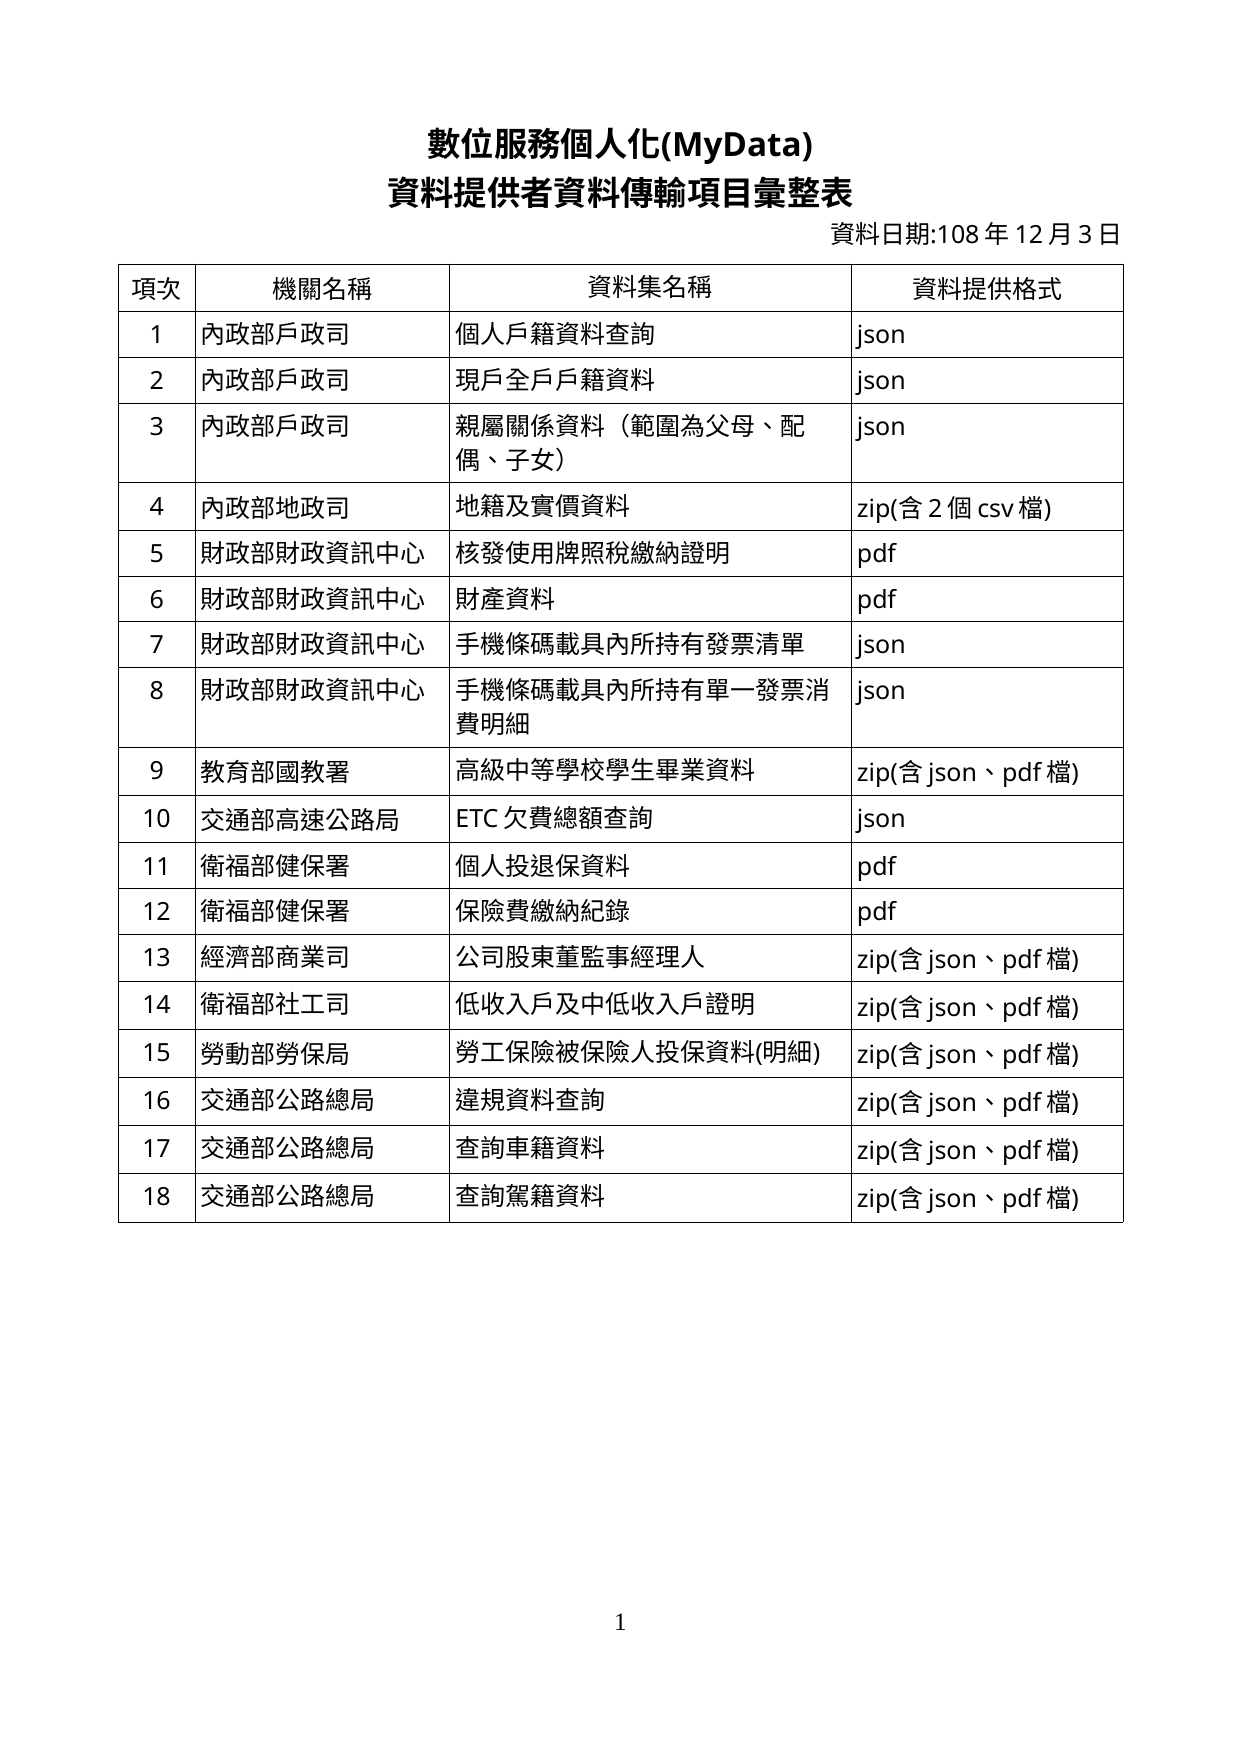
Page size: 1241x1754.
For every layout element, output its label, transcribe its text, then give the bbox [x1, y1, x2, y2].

table_cell 14 [119, 982, 195, 1029]
table_cell 教育部國教署 [196, 748, 449, 794]
table_cell zip(含json、pdf檔) [852, 1078, 1123, 1125]
table_cell 衛福部健保署 [196, 843, 449, 888]
table_cell 15 [119, 1030, 195, 1077]
table_cell ETC欠費總額查詢 [450, 796, 851, 842]
table_cell 交通部公路總局 [196, 1126, 449, 1173]
table_cell 違規資料查詢 [450, 1078, 851, 1125]
table_cell 17 [119, 1126, 195, 1173]
table_cell 高級中等學校學生畢業資料 [450, 748, 851, 794]
table_cell 4 [119, 483, 195, 530]
table_cell json [852, 312, 1123, 357]
text 資料日期:108年12月3日 [118, 215, 1122, 251]
table_cell 內政部戶政司 [196, 404, 449, 482]
table_cell 9 [119, 748, 195, 794]
title 資料提供者資料傳輸項目彙整表 [118, 167, 1122, 215]
table_cell 親屬關係資料（範圍為父母、配偶、子女） [450, 404, 851, 482]
table_cell json [852, 668, 1123, 747]
table_cell 財政部財政資訊中心 [196, 577, 449, 621]
table_cell zip(含json、pdf檔) [852, 1174, 1123, 1222]
table_cell 勞工保險被保險人投保資料(明細) [450, 1030, 851, 1077]
table_cell 16 [119, 1078, 195, 1125]
table_cell 13 [119, 935, 195, 981]
table_cell 現戶全戶戶籍資料 [450, 358, 851, 403]
table_cell json [852, 404, 1123, 482]
table_cell 財政部財政資訊中心 [196, 668, 449, 747]
table_cell pdf [852, 577, 1123, 621]
table_cell 低收入戶及中低收入戶證明 [450, 982, 851, 1029]
table_cell 交通部高速公路局 [196, 796, 449, 842]
table_cell zip(含json、pdf檔) [852, 982, 1123, 1029]
table_cell json [852, 358, 1123, 403]
title 數位服務個人化(MyData) [118, 118, 1122, 167]
table_cell 11 [119, 843, 195, 888]
table_cell 內政部戶政司 [196, 358, 449, 403]
table_header 項次 [119, 265, 195, 311]
table_cell 地籍及實價資料 [450, 483, 851, 530]
table_cell 手機條碼載具內所持有單一發票消費明細 [450, 668, 851, 747]
table_header 資料提供格式 [852, 265, 1123, 311]
table_cell 勞動部勞保局 [196, 1030, 449, 1077]
table_cell 內政部地政司 [196, 483, 449, 530]
table_cell pdf [852, 843, 1123, 888]
table_cell 交通部公路總局 [196, 1078, 449, 1125]
table_cell 8 [119, 668, 195, 747]
table_cell zip(含json、pdf檔) [852, 935, 1123, 981]
table_cell zip(含2個csv檔) [852, 483, 1123, 530]
table_cell 內政部戶政司 [196, 312, 449, 357]
table_cell 1 [119, 312, 195, 357]
table_cell 核發使用牌照稅繳納證明 [450, 531, 851, 576]
table_cell 18 [119, 1174, 195, 1222]
table_cell 3 [119, 404, 195, 482]
table_cell pdf [852, 531, 1123, 576]
table_cell 手機條碼載具內所持有發票清單 [450, 622, 851, 667]
table_cell 財政部財政資訊中心 [196, 531, 449, 576]
table_header 資料集名稱 [450, 265, 851, 311]
table_cell json [852, 622, 1123, 667]
table_header 機關名稱 [196, 265, 449, 311]
table_cell 7 [119, 622, 195, 667]
table_cell 10 [119, 796, 195, 842]
table_cell 6 [119, 577, 195, 621]
table_cell json [852, 796, 1123, 842]
table_cell zip(含json、pdf檔) [852, 1126, 1123, 1173]
table_cell 經濟部商業司 [196, 935, 449, 981]
table_cell 交通部公路總局 [196, 1174, 449, 1222]
table_cell 12 [119, 889, 195, 933]
table_cell 公司股東董監事經理人 [450, 935, 851, 981]
table_cell 查詢車籍資料 [450, 1126, 851, 1173]
table_cell 2 [119, 358, 195, 403]
table_cell 衛福部社工司 [196, 982, 449, 1029]
table_cell 個人投退保資料 [450, 843, 851, 888]
table_cell 查詢駕籍資料 [450, 1174, 851, 1222]
table_cell 5 [119, 531, 195, 576]
table_cell 保險費繳納紀錄 [450, 889, 851, 933]
table_cell zip(含json、pdf檔) [852, 1030, 1123, 1077]
table_cell zip(含json、pdf檔) [852, 748, 1123, 794]
table_cell 財產資料 [450, 577, 851, 621]
table_cell 個人戶籍資料查詢 [450, 312, 851, 357]
table_cell 衛福部健保署 [196, 889, 449, 933]
table_cell pdf [852, 889, 1123, 933]
table_cell 財政部財政資訊中心 [196, 622, 449, 667]
